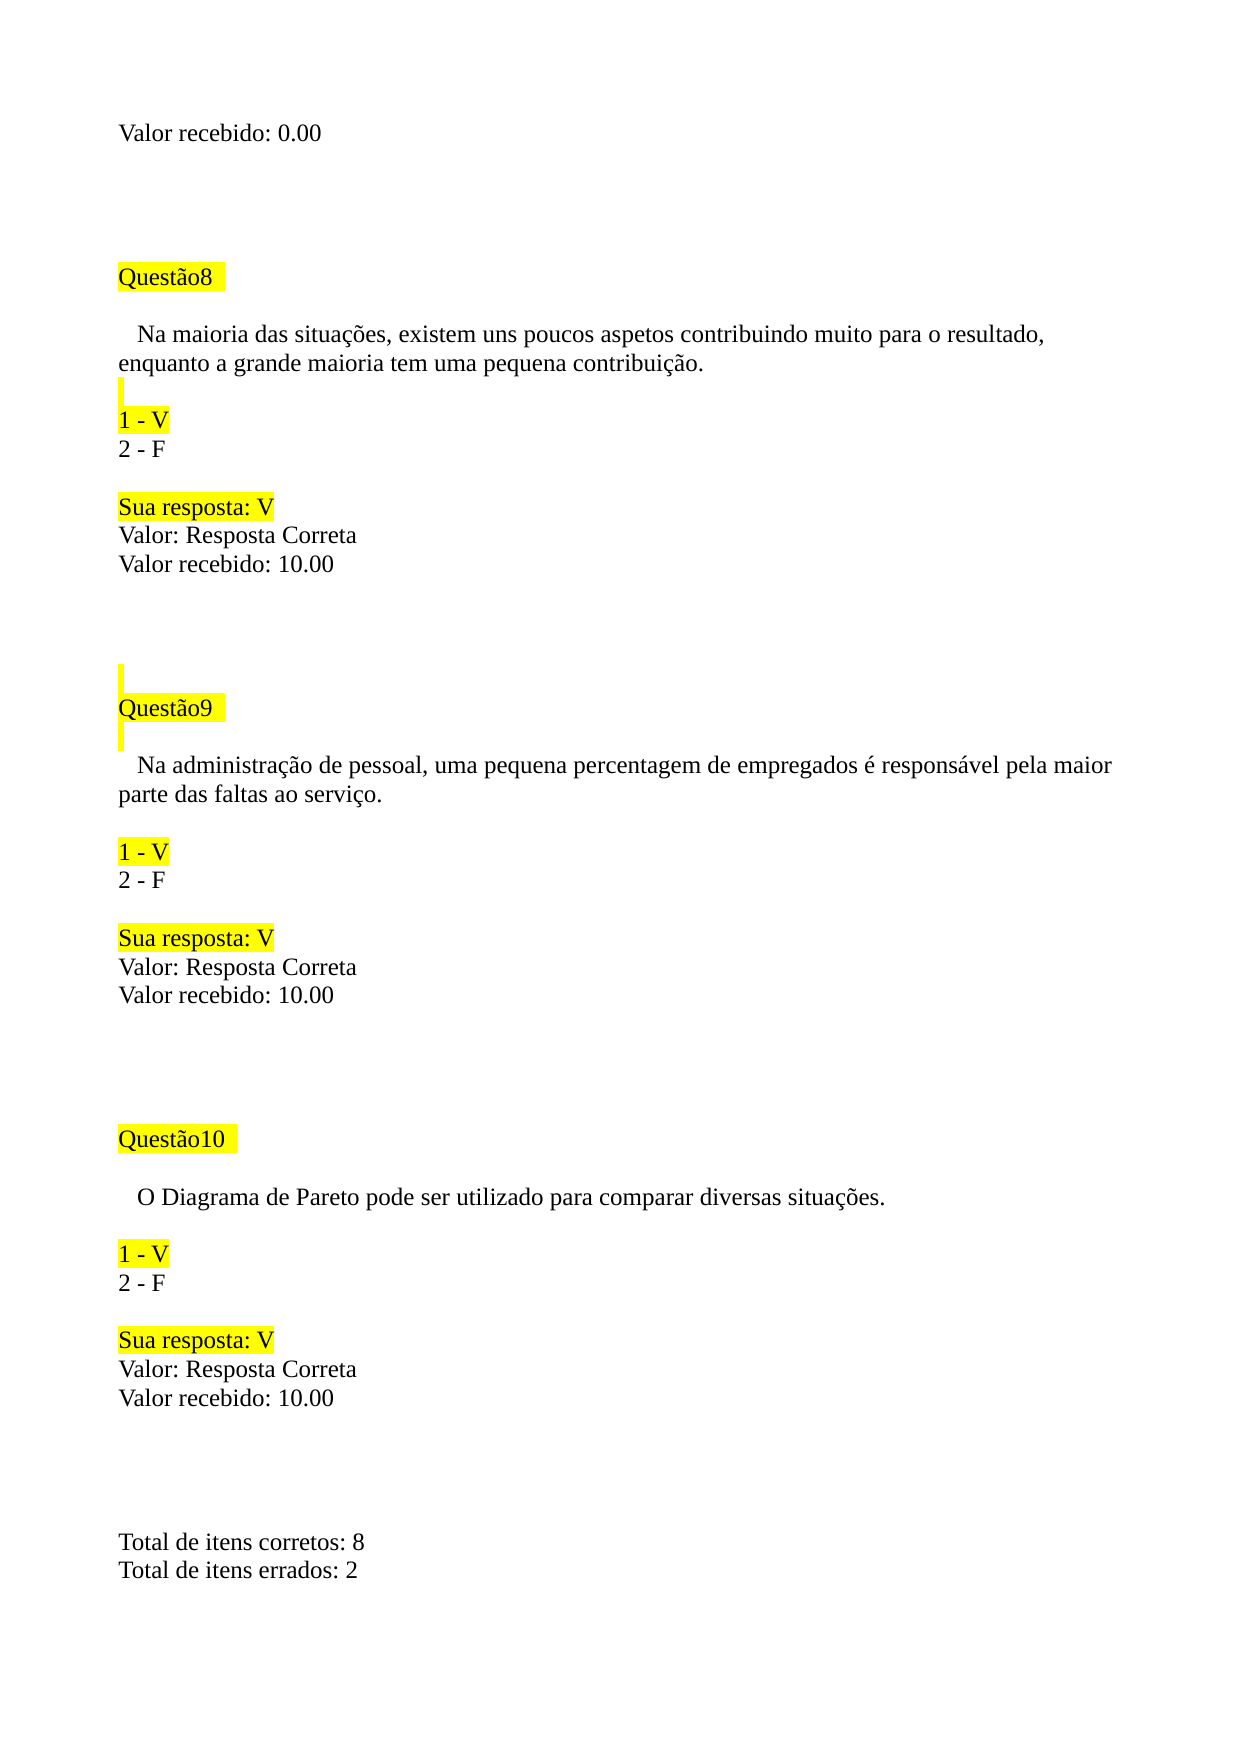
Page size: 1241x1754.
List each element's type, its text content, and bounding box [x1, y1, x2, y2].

text 2 - F [118, 434, 1122, 463]
text O Diagrama de Pareto pode ser utilizado para comparar diversas situações. [118, 1182, 1122, 1211]
text Sua resposta: V [118, 923, 1122, 952]
text 1 - V [118, 1239, 1122, 1268]
text 2 - F [118, 1268, 1122, 1297]
text Valor: Resposta Correta [118, 521, 1122, 549]
text 1 - V [118, 837, 1122, 866]
text 1 - V [118, 406, 1122, 434]
text Total de itens corretos: 8 [118, 1527, 1122, 1556]
text Valor: Resposta Correta [118, 1354, 1122, 1383]
text Total de itens errados: 2 [118, 1556, 1122, 1584]
text Valor recebido: 10.00 [118, 549, 1122, 578]
text Valor recebido: 10.00 [118, 981, 1122, 1009]
text Sua resposta: V [118, 492, 1122, 521]
text Na maioria das situações, existem uns poucos aspetos contribuindo muito para o resultado, enquanto a grande maioria tem uma pequena contribuição. [118, 319, 1122, 377]
text Questão8 [118, 262, 1122, 291]
text Questão10 [118, 1124, 1122, 1153]
text 2 - F [118, 866, 1122, 894]
text Questão9 [118, 693, 1122, 722]
text Valor recebido: 0.00 [118, 118, 1122, 147]
text Sua resposta: V [118, 1326, 1122, 1354]
text Valor: Resposta Correta [118, 952, 1122, 981]
text Valor recebido: 10.00 [118, 1383, 1122, 1412]
text Na administração de pessoal, uma pequena percentagem de empregados é responsável pela maior parte das faltas ao serviço. [118, 751, 1122, 808]
